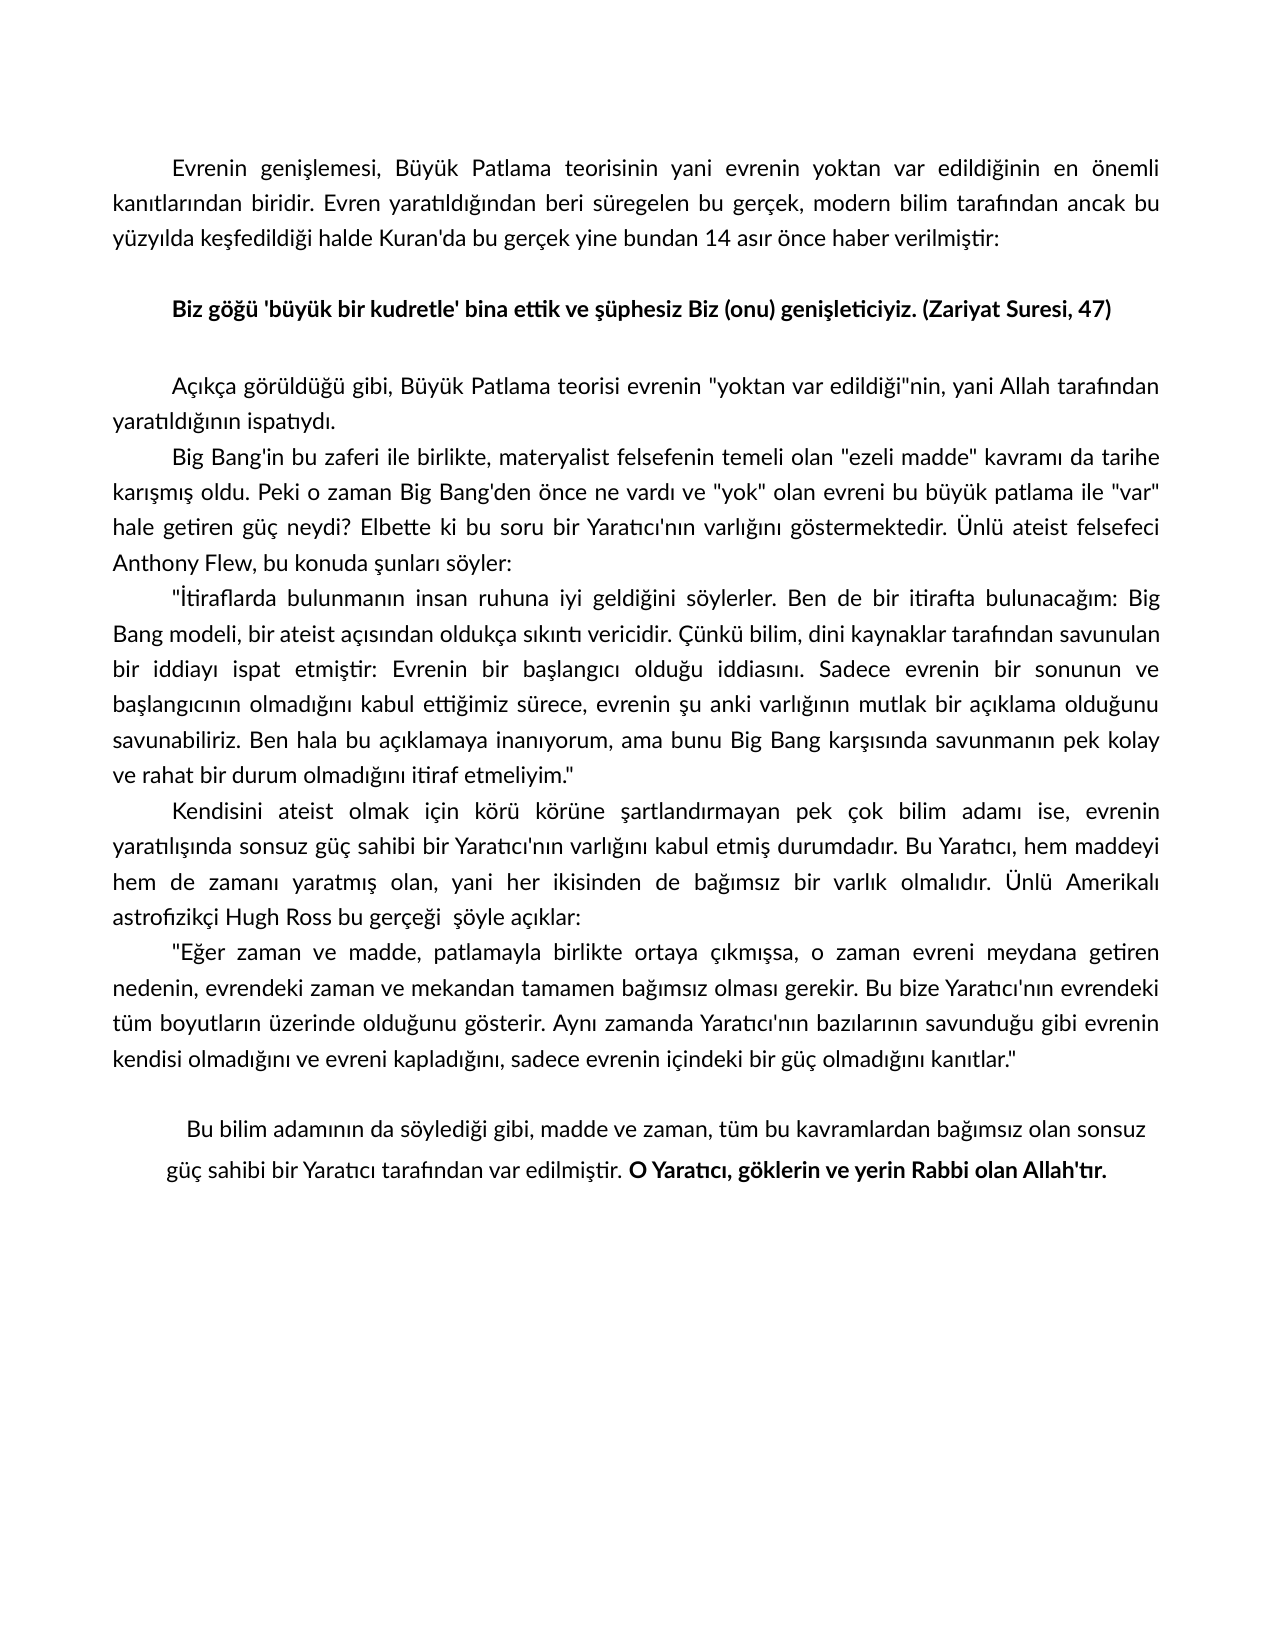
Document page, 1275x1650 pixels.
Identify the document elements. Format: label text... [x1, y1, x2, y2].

text Kendisini ateist olmak için körü körüne şartlandırmayan pek çok bilim adamı ise, evrenin yaratılışında sonsuz güç sahibi bir Yaratıcı'nın varlığını kabul etmiş durumdadır. Bu Yaratıcı, hem maddeyi hem de zamanı yaratmış olan, yani her ikisinden de bağımsız bir varlık olmalıdır. Ünlü Amerikalı astrofizikçi Hugh Ross bu gerçeği şöyle açıklar: [112, 791, 1161, 932]
text "İtiraflarda bulunmanın insan ruhuna iyi geldiğini söylerler. Ben de bir itirafta bulunacağım: Big Bang modeli, bir ateist açısından oldukça sıkıntı vericidir. Çünkü bilim, dini kaynaklar tarafından savunulan bir iddiayı ispat etmiştir: Evrenin bir başlangıcı olduğu iddiasını. Sadece evrenin bir sonunun ve başlangıcının olmadığını kabul ettiğimiz sürece, evrenin şu anki varlığının mutlak bir açıklama olduğunu savunabiliriz. Ben hala bu açıklamaya inanıyorum, ama bunu Big Bang karşısında savunmanın pek kolay ve rahat bir durum olmadığını itiraf etmeliyim." [112, 578, 1161, 791]
text "Eğer zaman ve madde, patlamayla birlikte ortaya çıkmışsa, o zaman evreni meydana getiren nedenin, evrendeki zaman ve mekandan tamamen bağımsız olması gerekir. Bu bize Yaratıcı'nın evrendeki tüm boyutların üzerinde olduğunu gösterir. Aynı zamanda Yaratıcı'nın bazılarının savunduğu gibi evrenin kendisi olmadığını ve evreni kapladığını, sadece evrenin içindeki bir güç olmadığını kanıtlar." [112, 932, 1161, 1074]
text Açıkça görüldüğü gibi, Büyük Patlama teorisi evrenin "yoktan var edildiği"nin, yani Allah tarafından yaratıldığının ispatıydı. [112, 366, 1161, 437]
text Big Bang'in bu zaferi ile birlikte, materyalist felsefenin temeli olan "ezeli madde" kavramı da tarihe karışmış oldu. Peki o zaman Big Bang'den önce ne vardı ve "yok" olan evreni bu büyük patlama ile "var" hale getiren güç neydi? Elbette ki bu soru bir Yaratıcı'nın varlığını göstermektedir. Ünlü ateist felsefeci Anthony Flew, bu konuda şunları söyler: [112, 437, 1161, 578]
text Bu bilim adamının da söylediği gibi, madde ve zaman, tüm bu kavramlardan bağımsız olan sonsuz güç sahibi bir Yaratıcı tarafından var edilmiştir. O Yaratıcı, göklerin ve yerin Rabbi olan Allah'tır. [112, 1115, 1161, 1184]
text Biz göğü 'büyük bir kudretle' bina ettik ve şüphesiz Biz (onu) genişleticiyiz. (Zariyat Suresi, 47) [112, 289, 1161, 325]
text Evrenin genişlemesi, Büyük Patlama teorisinin yani evrenin yoktan var edildiğinin en önemli kanıtlarından biridir. Evren yaratıldığından beri süregelen bu gerçek, modern bilim tarafından ancak bu yüzyılda keşfedildiği halde Kuran'da bu gerçek yine bundan 14 asır önce haber verilmiştir: [112, 148, 1161, 254]
